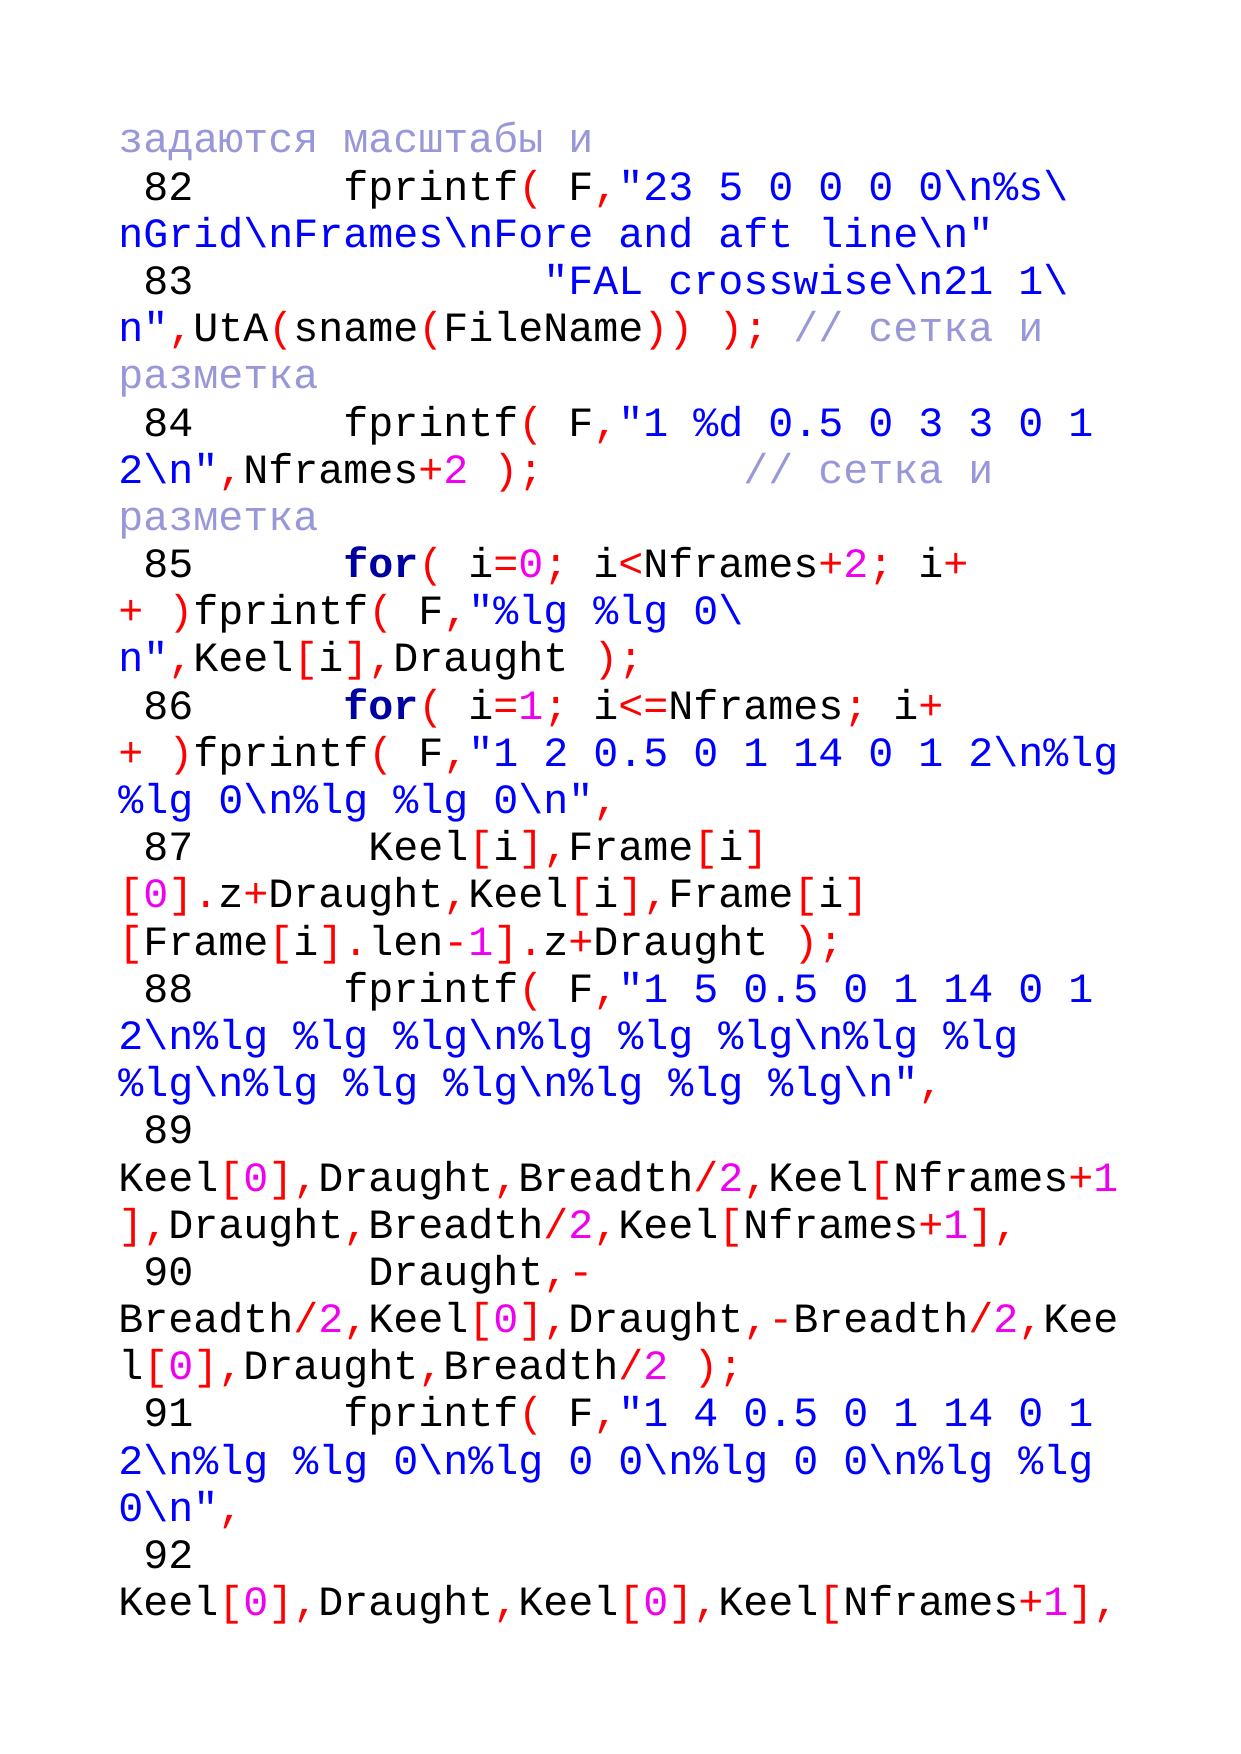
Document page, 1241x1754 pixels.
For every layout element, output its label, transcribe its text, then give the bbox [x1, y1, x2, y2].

subtitle 92 Keel[0],Draught,Keel[0],Keel[Nframes+1],Keel[Nframes+1],Draught ); [118, 1534, 1122, 1628]
subtitle 87 Keel[i],Frame[i][0].z+Draught,Keel[i],Frame[i][Frame[i].len-1].z+Draught ); [318, 920, 368, 967]
subtitle 91 fprintf( F,"1 4 0.5 0 1 14 0 1 2\n%lg %lg 0\n%lg 0 0\n%lg 0 0\n%lg %lg 0\n", [118, 1392, 1122, 1534]
subtitle 84 fprintf( F,"1 %d 0.5 0 3 3 0 1 2\n",Nframes+2 ); // сетка и разметка [118, 401, 1122, 543]
subtitle 88 fprintf( F,"1 5 0.5 0 1 14 0 1 2\n%lg %lg %lg\n%lg %lg %lg\n%lg %lg %lg\n%lg %lg %lg\n%lg %lg %lg\n", [118, 967, 1122, 1109]
subtitle 87 Keel[i],Frame[i][0].z+Draught,Keel[i],Frame[i][Frame[i].len-1].z+Draught ); [743, 826, 1122, 967]
subtitle 87 Keel[i],Frame[i][0].z+Draught,Keel[i],Frame[i][Frame[i].len-1].z+Draught ); [518, 826, 593, 967]
subtitle 87 Keel[i],Frame[i][0].z+Draught,Keel[i],Frame[i][Frame[i].len-1].z+Draught ); [618, 873, 668, 920]
subtitle 90 Draught,-Breadth/2,Keel[0],Draught,-Breadth/2,Keel[0],Draught,Breadth/2 ); [468, 1251, 1122, 1392]
subtitle 83 "FAL crosswise\n21 1\n",UtA(sname(FileName)) ); // сетка и разметка [118, 260, 1122, 401]
subtitle 85 for( i=0; i<Nframes+2; i++ )fprintf( F,"%lg %lg 0\n",Keel[i],Draught ); [118, 543, 1122, 684]
subtitle 87 Keel[i],Frame[i][0].z+Draught,Keel[i],Frame[i][Frame[i].len-1].z+Draught ); [443, 826, 543, 967]
subtitle 87 Keel[i],Frame[i][0].z+Draught,Keel[i],Frame[i][Frame[i].len-1].z+Draught ); [118, 826, 368, 967]
subtitle 90 Draught,-Breadth/2,Keel[0],Draught,-Breadth/2,Keel[0],Draught,Breadth/2 ); [143, 1345, 243, 1392]
subtitle 90 Draught,-Breadth/2,Keel[0],Draught,-Breadth/2,Keel[0],Draught,Breadth/2 ); [118, 1251, 368, 1345]
subtitle 82 fprintf( F,"23 5 0 0 0 0\n%s\nGrid\nFrames\nFore and aft line\n" [118, 165, 1122, 260]
subtitle 86 for( i=1; i<=Nframes; i++ )fprintf( F,"1 2 0.5 0 1 14 0 1 2\n%lg %lg 0\n%lg %lg 0\n", [118, 684, 1122, 826]
subtitle задаются масштабы и [118, 118, 1122, 165]
subtitle 89 Keel[0],Draught,Breadth/2,Keel[Nframes+1],Draught,Breadth/2,Keel[Nframes+1], [118, 1109, 1122, 1251]
